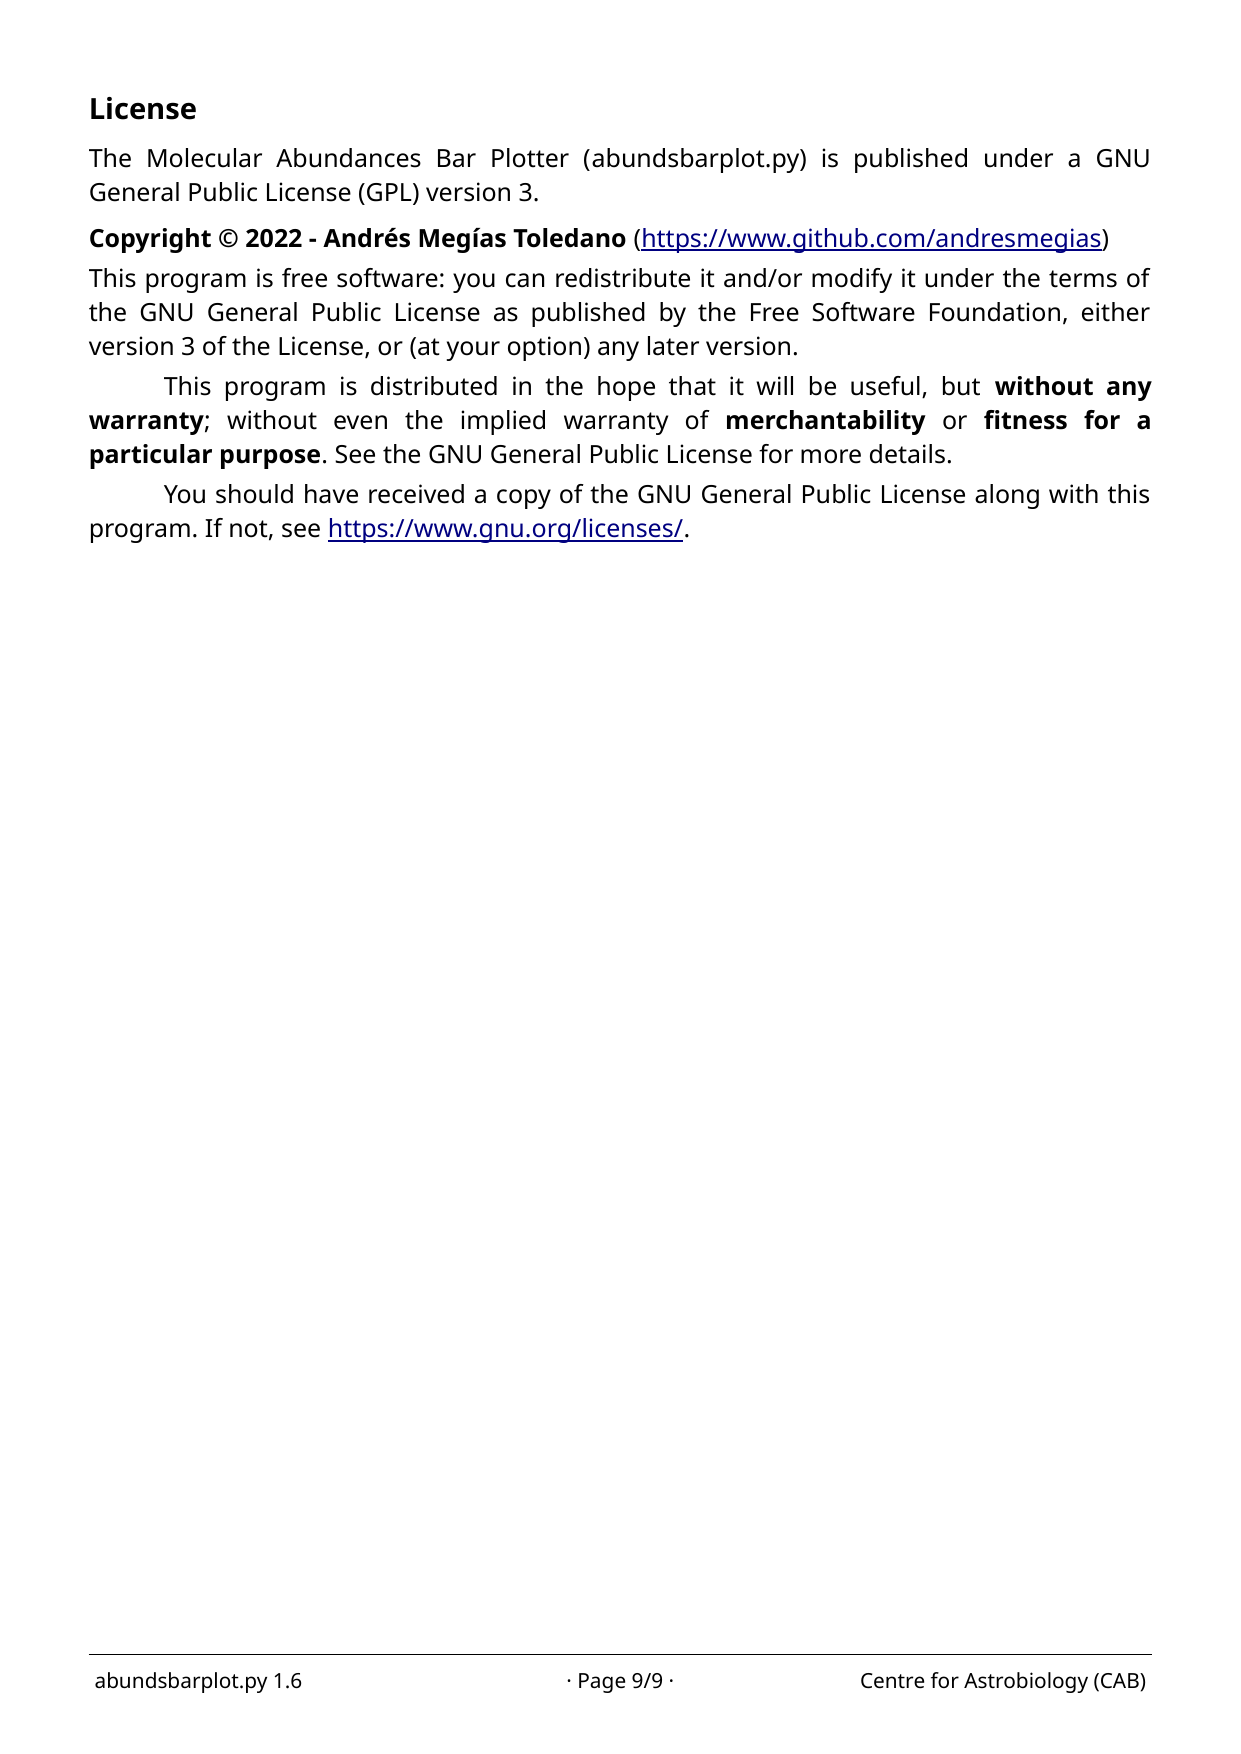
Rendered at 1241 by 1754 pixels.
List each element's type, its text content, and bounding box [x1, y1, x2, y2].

text You should have received a copy of the GNU General Public License along with this program. If not, see https://www.gnu.org/licenses/. [88, 477, 1152, 545]
subtitle License [88, 88, 1152, 128]
text Copyright © 2022 - Andrés Megías Toledano (https://www.github.com/andresmegias) [88, 221, 1152, 255]
text The Molecular Abundances Bar Plotter (abundsbarplot.py) is published under a GNU General Public License (GPL) version 3. [88, 141, 1152, 209]
text This program is free software: you can redistribute it and/or modify it under the terms of the GNU General Public License as published by the Free Software Foundation, either version 3 of the License, or (at your option) any later version. [88, 261, 1152, 363]
text This program is distributed in the hope that it will be useful, but without any warranty; without even the implied warranty of merchantability or fitness for a particular purpose. See the GNU General Public License for more details. [88, 369, 1152, 471]
